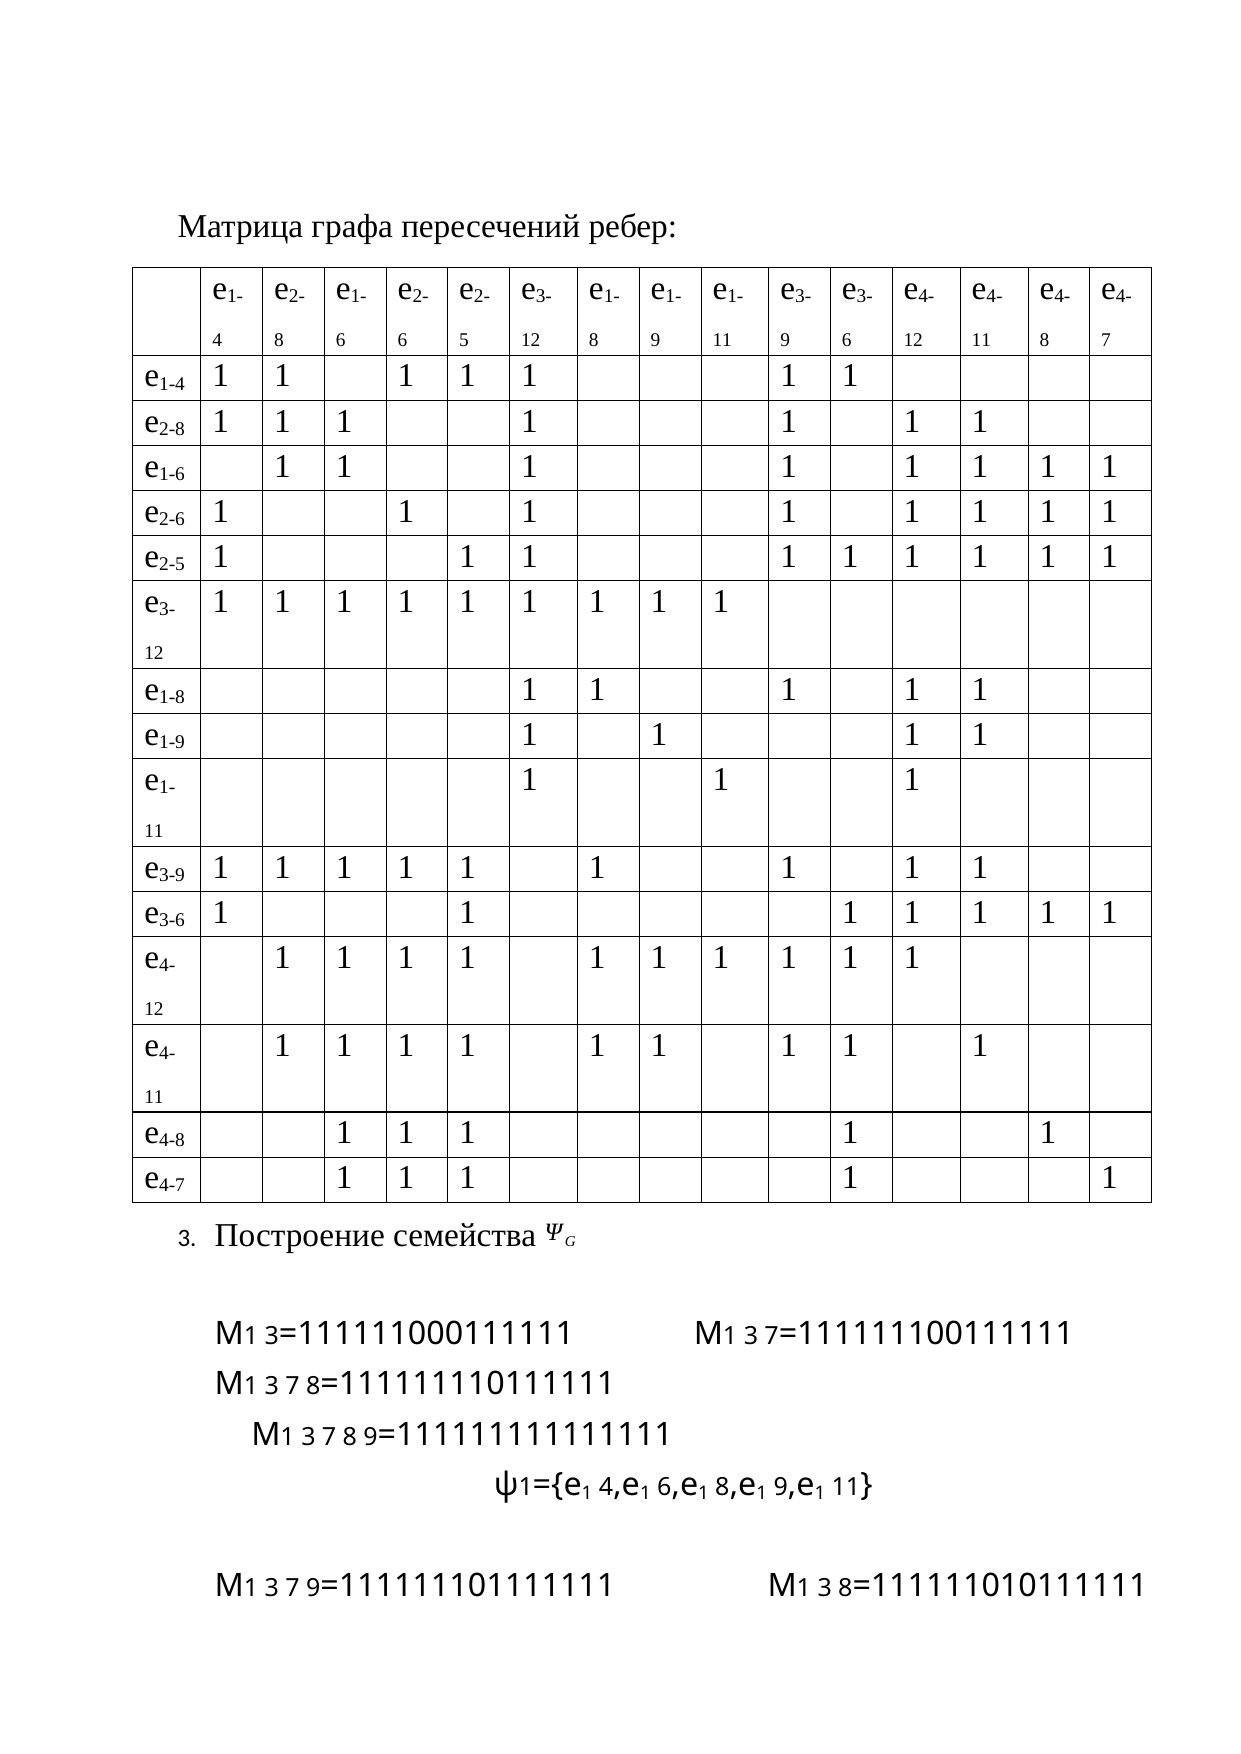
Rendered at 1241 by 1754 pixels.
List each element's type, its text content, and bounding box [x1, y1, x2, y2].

table_cell 1 [325, 401, 386, 445]
table_cell 1 [769, 1025, 830, 1111]
table_header e1-8 [578, 268, 639, 355]
table_cell 1 [448, 892, 509, 936]
table_cell [448, 669, 509, 713]
table_cell 1 [263, 581, 324, 668]
table_cell [831, 491, 892, 535]
table_cell 1 [448, 937, 509, 1024]
table_cell [893, 356, 960, 400]
table_cell 1 [448, 581, 509, 668]
table_cell 1 [325, 581, 386, 668]
table_cell [201, 1158, 262, 1202]
table_cell 1 [893, 714, 960, 758]
table_cell 1 [325, 1113, 386, 1157]
table_cell [961, 759, 1028, 846]
table_cell 1 [448, 536, 509, 580]
table_cell [640, 669, 701, 713]
table_header e1-6 [325, 268, 386, 355]
table_cell e1-6 [133, 446, 200, 490]
table_cell 1 [325, 1025, 386, 1111]
table_cell 1 [387, 1025, 447, 1111]
table_cell 1 [893, 446, 960, 490]
table_cell [1029, 937, 1089, 1024]
table_cell 1 [961, 892, 1028, 936]
table_cell 1 [578, 581, 639, 668]
table_cell e2-5 [133, 536, 200, 580]
table_cell 1 [387, 1113, 447, 1157]
table_cell [263, 669, 324, 713]
table_cell [1090, 937, 1151, 1024]
table_cell [702, 714, 768, 758]
table_cell 1 [769, 937, 830, 1024]
table_cell 1 [325, 937, 386, 1024]
table_cell 1 [702, 581, 768, 668]
table_cell 1 [893, 536, 960, 580]
table_cell [1090, 759, 1151, 846]
table_cell 1 [201, 892, 262, 936]
table_cell [769, 714, 830, 758]
table_cell 1 [769, 356, 830, 400]
table_cell 1 [325, 847, 386, 891]
table_cell 1 [387, 581, 447, 668]
table_cell [1090, 581, 1151, 668]
table_cell 1 [1090, 446, 1151, 490]
table_cell 1 [831, 892, 892, 936]
table_cell [831, 847, 892, 891]
table_cell [769, 892, 830, 936]
table_cell [831, 401, 892, 445]
table_cell 1 [578, 669, 639, 713]
table_cell 1 [263, 937, 324, 1024]
table_cell 1 [769, 536, 830, 580]
table_cell 1 [1029, 892, 1089, 936]
table_cell 1 [387, 491, 447, 535]
table_cell [831, 581, 892, 668]
table_cell [831, 446, 892, 490]
table_cell [769, 1158, 830, 1202]
table_header e2-8 [263, 268, 324, 355]
table_cell 1 [769, 669, 830, 713]
table_cell 1 [448, 1025, 509, 1111]
table_cell e4-12 [133, 937, 200, 1024]
table_cell [893, 1158, 960, 1202]
table_cell 1 [263, 401, 324, 445]
table_cell [702, 536, 768, 580]
table_cell [325, 356, 386, 400]
table_cell [640, 1158, 701, 1202]
table_cell 1 [387, 937, 447, 1024]
table_cell 1 [961, 669, 1028, 713]
table_header e1-9 [640, 268, 701, 355]
table_cell 1 [893, 892, 960, 936]
table_cell 1 [201, 401, 262, 445]
table_cell 1 [1090, 892, 1151, 936]
table_cell [640, 759, 701, 846]
table_cell 1 [961, 847, 1028, 891]
table_cell [1090, 847, 1151, 891]
list M1 3=111111000111111 M1 3 7=111111100111111 [214, 1310, 1152, 1354]
table_cell 1 [1090, 1158, 1151, 1202]
table_cell 1 [263, 847, 324, 891]
table_cell [831, 669, 892, 713]
table_cell 1 [510, 446, 577, 490]
table_cell [1090, 1113, 1151, 1157]
table_cell [325, 714, 386, 758]
table_header e1-4 [201, 268, 262, 355]
table_cell 1 [769, 446, 830, 490]
table_cell 1 [831, 356, 892, 400]
list ψ1={e1 4,e1 6,e1 8,e1 9,e1 11} [214, 1461, 1152, 1505]
table_cell [387, 446, 447, 490]
table_cell 1 [510, 581, 577, 668]
table_cell [961, 937, 1028, 1024]
table_cell e4-8 [133, 1113, 200, 1157]
table_cell 1 [831, 1113, 892, 1157]
table_cell [640, 356, 701, 400]
table_cell [640, 536, 701, 580]
table_header e3-6 [831, 268, 892, 355]
table_cell e2-8 [133, 401, 200, 445]
table_cell [448, 446, 509, 490]
table_cell [893, 1113, 960, 1157]
table_cell [1090, 714, 1151, 758]
table_cell [961, 356, 1028, 400]
table_cell 1 [961, 491, 1028, 535]
table_cell 1 [961, 536, 1028, 580]
table_cell 1 [510, 491, 577, 535]
table_cell 1 [702, 759, 768, 846]
table_cell 1 [831, 536, 892, 580]
table_cell [961, 1113, 1028, 1157]
table_cell [702, 1025, 768, 1111]
table_cell [510, 1158, 577, 1202]
table_cell [510, 847, 577, 891]
table_cell [1090, 356, 1151, 400]
table_cell 1 [769, 847, 830, 891]
table_cell [1090, 401, 1151, 445]
table_cell [702, 847, 768, 891]
table_cell 1 [1090, 536, 1151, 580]
table_cell 1 [893, 669, 960, 713]
table_cell 1 [961, 1025, 1028, 1111]
table_cell 1 [1029, 1113, 1089, 1157]
table_cell e3-6 [133, 892, 200, 936]
table_cell 1 [325, 446, 386, 490]
table_cell 1 [640, 1025, 701, 1111]
table_cell [578, 401, 639, 445]
table_cell 1 [893, 937, 960, 1024]
table_cell [578, 536, 639, 580]
table_cell [640, 491, 701, 535]
table_cell 1 [448, 1113, 509, 1157]
table_cell [325, 669, 386, 713]
table_cell 1 [961, 714, 1028, 758]
table_cell [578, 491, 639, 535]
table_cell [1029, 847, 1089, 891]
table_cell 1 [769, 491, 830, 535]
table_cell 1 [263, 356, 324, 400]
table_cell [961, 581, 1028, 668]
table_header e3-12 [510, 268, 577, 355]
table_cell [961, 1158, 1028, 1202]
text Матрица графа пересечений ребер: [177, 206, 1152, 244]
table_cell [263, 759, 324, 846]
table_cell [263, 892, 324, 936]
table_cell e4-11 [133, 1025, 200, 1111]
list M1 3 7 9=111111101111111 M1 3 8=111111010111111 [214, 1562, 1152, 1606]
table_cell [769, 581, 830, 668]
table_cell 1 [325, 1158, 386, 1202]
table_header e4-12 [893, 268, 960, 355]
table_cell 1 [201, 847, 262, 891]
table_cell [769, 759, 830, 846]
table_cell 1 [769, 401, 830, 445]
table_cell [578, 759, 639, 846]
table_cell [831, 759, 892, 846]
table_header e3-9 [769, 268, 830, 355]
table_cell [387, 892, 447, 936]
table_cell [387, 714, 447, 758]
table_header e1-11 [702, 268, 768, 355]
table_cell 1 [578, 847, 639, 891]
table_cell [1029, 714, 1089, 758]
table_cell [702, 491, 768, 535]
table_cell [1029, 669, 1089, 713]
table_cell [578, 1113, 639, 1157]
table_cell 1 [201, 536, 262, 580]
table_cell [1029, 1158, 1089, 1202]
table_cell 1 [387, 356, 447, 400]
table_cell [325, 536, 386, 580]
table_cell e2-6 [133, 491, 200, 535]
table_cell 1 [640, 714, 701, 758]
table_cell [448, 401, 509, 445]
table_cell [201, 714, 262, 758]
table_cell [640, 847, 701, 891]
table_cell [263, 1113, 324, 1157]
table_cell [263, 714, 324, 758]
table_header e2-5 [448, 268, 509, 355]
table_cell [510, 1025, 577, 1111]
table_cell [640, 401, 701, 445]
table_cell 1 [961, 401, 1028, 445]
table_cell [831, 714, 892, 758]
table_cell [510, 892, 577, 936]
table_cell 1 [448, 847, 509, 891]
table_cell e1-4 [133, 356, 200, 400]
table_cell 1 [893, 847, 960, 891]
table_cell 1 [640, 937, 701, 1024]
table_cell 1 [1029, 536, 1089, 580]
table_cell 1 [1029, 446, 1089, 490]
table_cell [578, 356, 639, 400]
table_cell [702, 446, 768, 490]
table_cell [325, 759, 386, 846]
table_cell [702, 401, 768, 445]
table_cell [640, 446, 701, 490]
table_cell [578, 446, 639, 490]
table_header e4-11 [961, 268, 1028, 355]
table_cell [702, 1113, 768, 1157]
table_cell 1 [510, 759, 577, 846]
table_header e4-7 [1090, 268, 1151, 355]
table_cell [1090, 1025, 1151, 1111]
table_cell [325, 491, 386, 535]
table_cell [263, 1158, 324, 1202]
table_cell [1029, 401, 1089, 445]
table_cell 1 [387, 1158, 447, 1202]
table_cell [201, 1113, 262, 1157]
table_cell [1029, 759, 1089, 846]
table_cell [1029, 1025, 1089, 1111]
table_cell [510, 1113, 577, 1157]
table_cell 1 [893, 759, 960, 846]
table_cell [448, 714, 509, 758]
table_cell 1 [893, 401, 960, 445]
table_cell [702, 669, 768, 713]
table_cell 1 [448, 1158, 509, 1202]
table_cell [1090, 669, 1151, 713]
table_cell 1 [1029, 491, 1089, 535]
table_cell [201, 759, 262, 846]
table_cell e3-12 [133, 581, 200, 668]
table_cell [893, 581, 960, 668]
table_cell 1 [578, 937, 639, 1024]
table_header e4-8 [1029, 268, 1089, 355]
table_cell [578, 1158, 639, 1202]
table_cell [448, 759, 509, 846]
table_cell e4-7 [133, 1158, 200, 1202]
table_cell [510, 937, 577, 1024]
table_cell 1 [510, 714, 577, 758]
table_cell [201, 446, 262, 490]
table_cell 1 [510, 401, 577, 445]
table_header e2-6 [387, 268, 447, 355]
table_cell 1 [263, 446, 324, 490]
table_cell 1 [640, 581, 701, 668]
table_cell 1 [448, 356, 509, 400]
table_cell 1 [961, 446, 1028, 490]
table_cell [387, 759, 447, 846]
table_cell 1 [831, 937, 892, 1024]
table_cell 1 [387, 847, 447, 891]
list Построение семейства [177, 1215, 1152, 1253]
list M1 3 7 8=111111110111111 M1 3 7 8 9=111111111111111 [214, 1360, 1152, 1455]
table_cell [325, 892, 386, 936]
table_cell 1 [201, 581, 262, 668]
table_cell 1 [510, 356, 577, 400]
table_cell 1 [831, 1158, 892, 1202]
table_cell 1 [702, 937, 768, 1024]
table_cell [702, 356, 768, 400]
table_cell 1 [578, 1025, 639, 1111]
table_cell 1 [510, 536, 577, 580]
table_header [133, 268, 200, 355]
table_cell e3-9 [133, 847, 200, 891]
table_cell [387, 401, 447, 445]
table_cell 1 [201, 491, 262, 535]
table_cell [640, 1113, 701, 1157]
table_cell [448, 491, 509, 535]
table_cell [893, 1025, 960, 1111]
table_cell [263, 491, 324, 535]
table_cell [578, 714, 639, 758]
table_cell e1-8 [133, 669, 200, 713]
table_cell 1 [263, 1025, 324, 1111]
table_cell 1 [831, 1025, 892, 1111]
table_cell [201, 669, 262, 713]
table_cell [387, 669, 447, 713]
table_cell [387, 536, 447, 580]
table_cell [640, 892, 701, 936]
table_cell 1 [201, 356, 262, 400]
table_cell [1029, 356, 1089, 400]
table_cell [769, 1113, 830, 1157]
table_cell e1-11 [133, 759, 200, 846]
table_cell 1 [1090, 491, 1151, 535]
table_cell [201, 937, 262, 1024]
table_cell [702, 1158, 768, 1202]
table_cell 1 [893, 491, 960, 535]
table_cell [702, 892, 768, 936]
table_cell [578, 892, 639, 936]
table_cell [201, 1025, 262, 1111]
table_cell 1 [510, 669, 577, 713]
table_cell e1-9 [133, 714, 200, 758]
table_cell [1029, 581, 1089, 668]
table_cell [263, 536, 324, 580]
